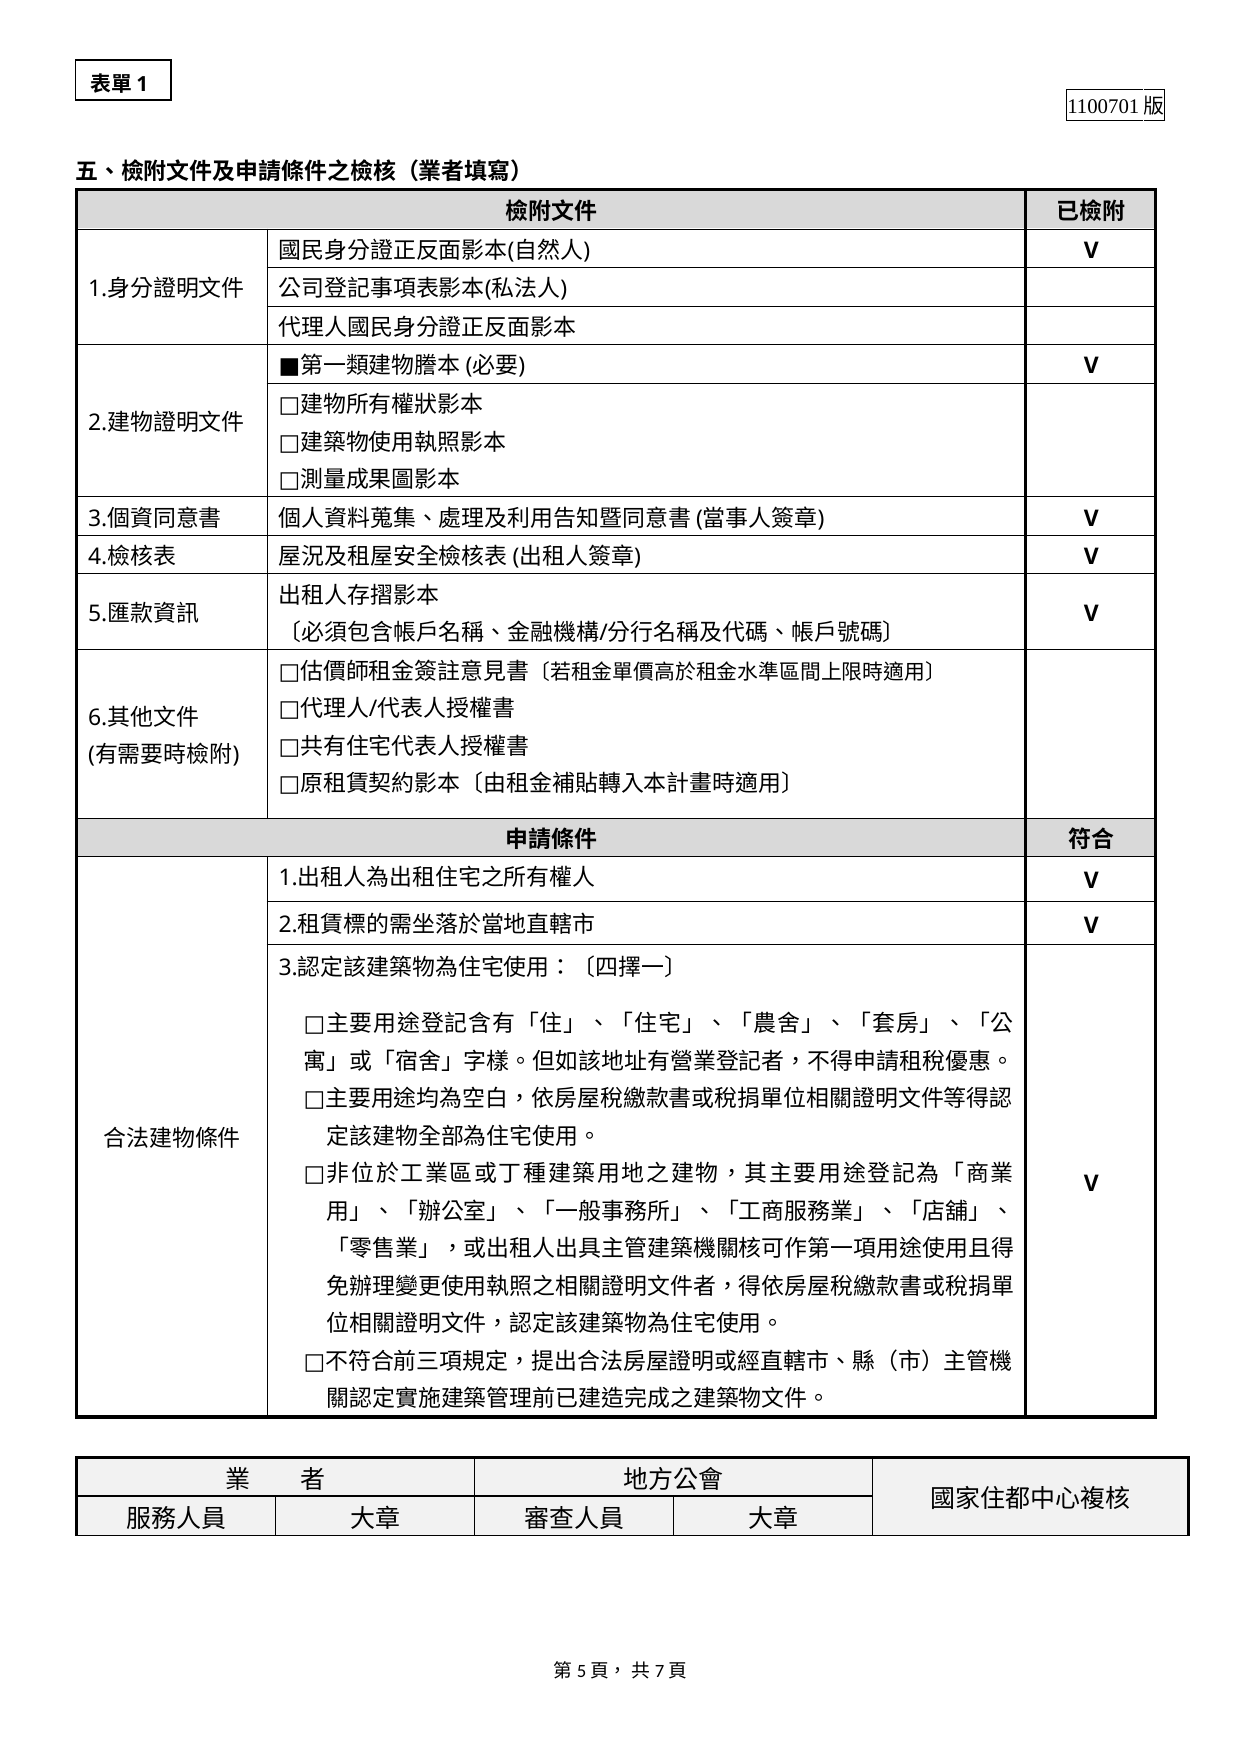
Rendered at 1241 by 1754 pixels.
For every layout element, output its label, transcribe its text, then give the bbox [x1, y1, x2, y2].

table_cell [1027, 268, 1154, 306]
table_cell [1027, 307, 1154, 344]
table_cell 國民身分證正反面影本(自然人) [268, 230, 1024, 267]
table_cell 公司登記事項表影本(私法人) [268, 268, 1024, 306]
table_cell V [1027, 230, 1154, 267]
table_cell ■第一類建物謄本 (必要) [268, 345, 1024, 383]
table_header 地方公會 [475, 1459, 872, 1495]
table_cell V [1027, 536, 1154, 573]
table_cell 出租人存摺影本 〔必須包含帳戶名稱、金融機構/分行名稱及代碼、帳戶號碼〕 [268, 574, 1024, 649]
table_cell 申請條件 [78, 819, 1024, 856]
table_cell V [1027, 497, 1154, 535]
table_cell 4.檢核表 [78, 536, 267, 573]
table_cell V [1027, 345, 1154, 383]
table_cell [1027, 384, 1154, 496]
table_cell 個人資料蒐集、處理及利用告知暨同意書 (當事人簽章) [268, 497, 1024, 535]
table_header 已檢附 [1027, 191, 1154, 228]
table_cell V [1027, 857, 1154, 901]
table_cell V [1027, 574, 1154, 649]
table_cell □建物所有權狀影本 □建築物使用執照影本 □測量成果圖影本 [268, 384, 1024, 496]
table_cell 1.身分證明文件 [78, 230, 267, 344]
table_cell 2.租賃標的需坐落於當地直轄市 [268, 902, 1024, 943]
table_cell V [1027, 902, 1154, 943]
table_cell 大章 [674, 1497, 872, 1535]
table_cell 5.匯款資訊 [78, 574, 267, 649]
table_cell V [1027, 945, 1154, 1415]
table_header 業 者 [78, 1459, 474, 1495]
table_cell 2.建物證明文件 [78, 345, 267, 496]
table_cell 3.認定該建築物為住宅使用：〔四擇一〕 □主要用途登記含有「住」、「住宅」、「農舍」、「套房」、「公寓」或「宿舍」字樣。但如該地址有營業登記者，不得申請租稅優惠。 □主要用途均為空白，依房屋稅繳款書或稅捐單位相關證明文件等得認定該建物全部為住宅使用。 □非位於工業區或丁種建築用地之建物，其主要用途登記為「商業用」、「辦公室」、「一般事務所」、「工商服務業」、「店舖」、「零售業」，或出租人出具主管建築機關核可作第一項用途使用且得免辦理變更使用執照之相關證明文件者，得依房屋稅繳款書或稅捐單位相關證明文件，認定該建築物為住宅使用。 □不符合前三項規定，提出合法房屋證明或經直轄市、縣（市）主管機關認定實施建築管理前已建造完成之建築物文件。 [268, 945, 1024, 1415]
table_cell 1.出租人為出租住宅之所有權人 [268, 857, 1024, 901]
table_cell 審查人員 [475, 1497, 673, 1535]
table_header 國家住都中心複核 [873, 1459, 1187, 1535]
table_cell 代理人國民身分證正反面影本 [268, 307, 1024, 344]
table_cell [1027, 650, 1154, 817]
table_cell 服務人員 [78, 1497, 275, 1535]
text 五、檢附文件及申請條件之檢核（業者填寫） [75, 150, 1165, 188]
table_cell 符合 [1027, 819, 1154, 856]
table_cell 屋況及租屋安全檢核表 (出租人簽章) [268, 536, 1024, 573]
table_cell 6.其他文件 (有需要時檢附) [78, 650, 267, 817]
table_cell 合法建物條件 [78, 857, 267, 1415]
table_cell □估價師租金簽註意見書〔若租金單價高於租金水準區間上限時適用〕 □代理人/代表人授權書 □共有住宅代表人授權書 □原租賃契約影本〔由租金補貼轉入本計畫時適用〕 [268, 650, 1024, 817]
table_cell 3.個資同意書 [78, 497, 267, 535]
table_cell 大章 [276, 1497, 474, 1535]
table_header 檢附文件 [78, 191, 1024, 228]
